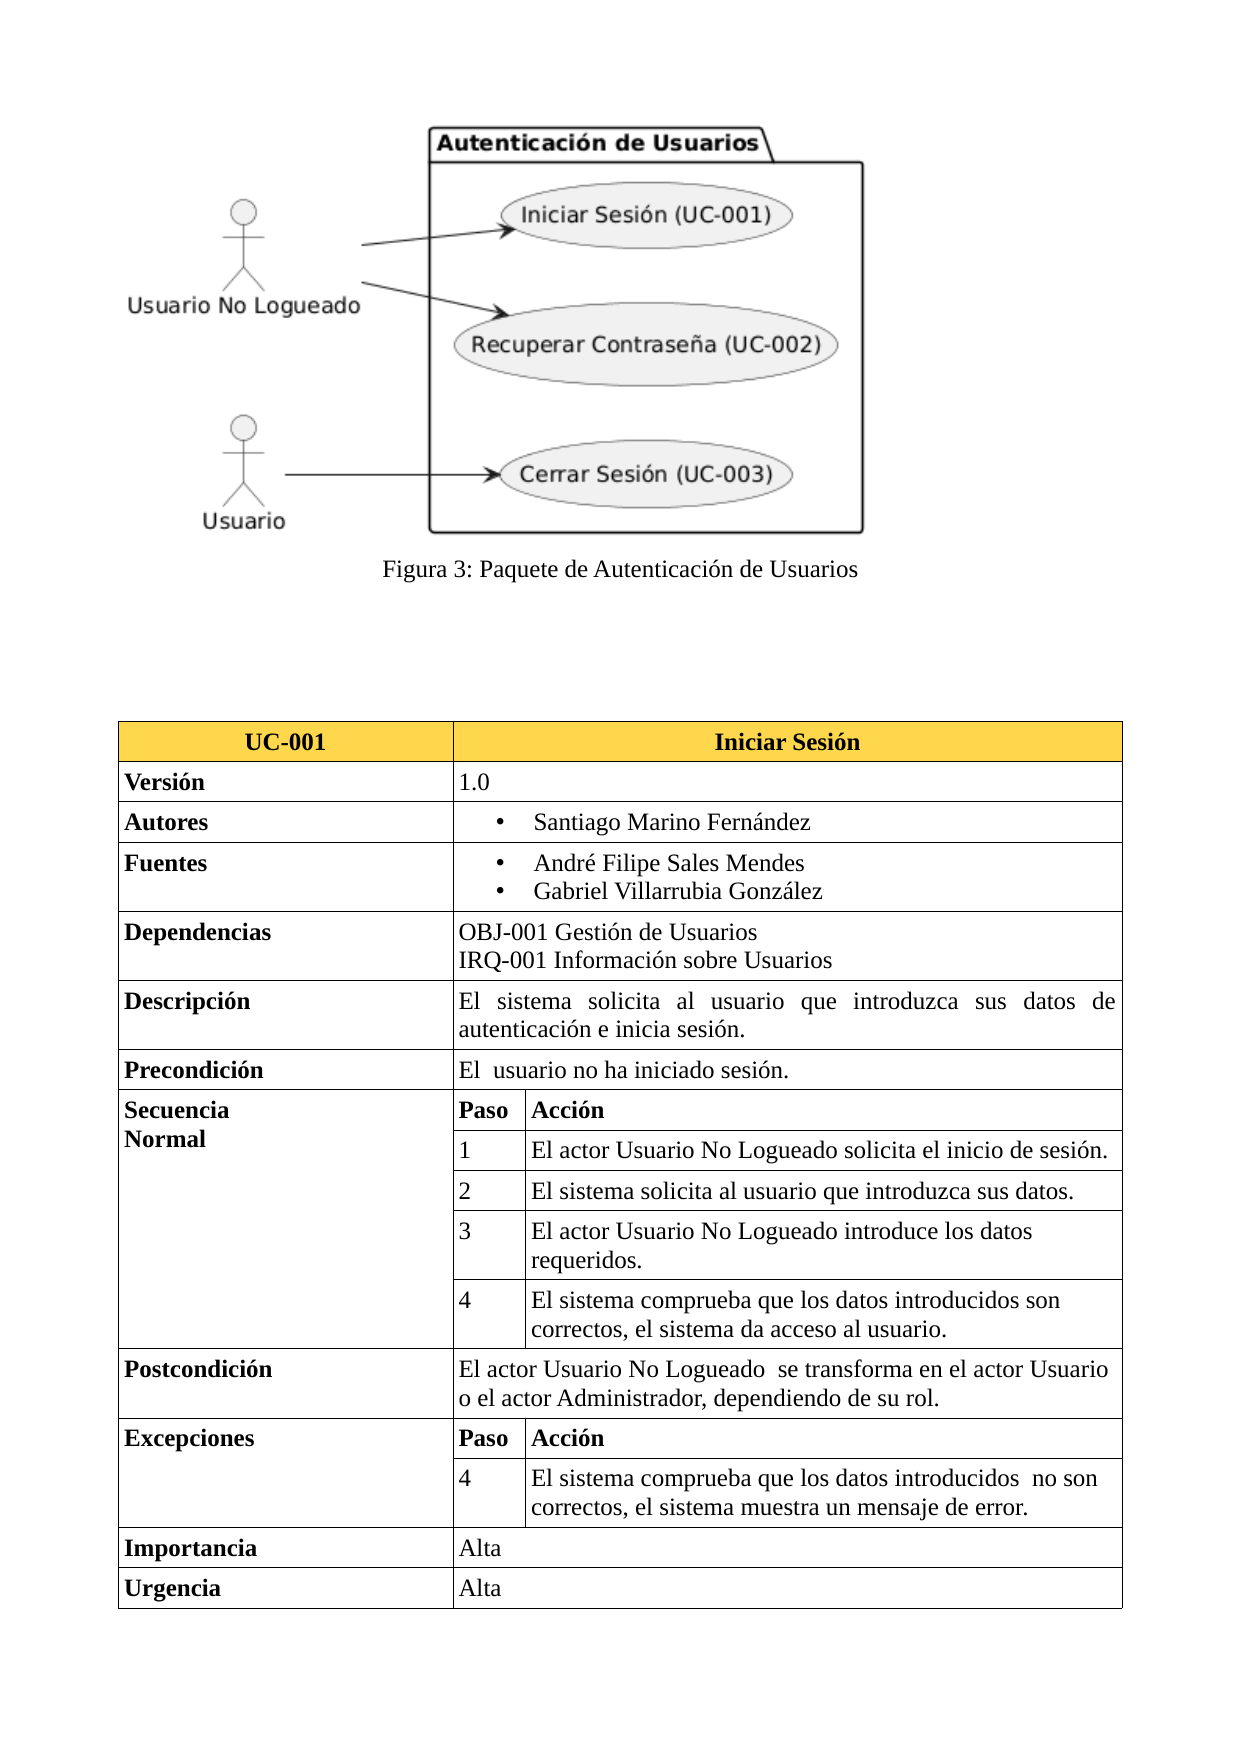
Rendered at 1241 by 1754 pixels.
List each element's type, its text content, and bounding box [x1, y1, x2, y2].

table_cell Paso [454, 1419, 525, 1458]
table_cell Santiago Marino Fernández [454, 802, 1122, 842]
table_cell 1.0 [454, 762, 1122, 801]
table_cell El actor Usuario No Logueado introduce los datos requeridos. [526, 1211, 1122, 1279]
table_cell Dependencias [119, 912, 453, 980]
table_cell El sistema comprueba que los datos introducidos son correctos, el sistema da acceso al usuario. [526, 1280, 1122, 1348]
picture [118, 118, 884, 554]
table_cell Excepciones [119, 1419, 453, 1527]
table_cell El actor Usuario No Logueado se transforma en el actor Usuario o el actor Administrador, dependiendo de su rol. [454, 1349, 1122, 1417]
table_cell OBJ-001 Gestión de Usuarios IRQ-001 Información sobre Usuarios [454, 912, 1122, 980]
table_cell 2 [454, 1171, 525, 1210]
table_cell 3 [454, 1211, 525, 1279]
table_cell Descripción [119, 981, 453, 1049]
table_cell El sistema solicita al usuario que introduzca sus datos de autenticación e inicia sesión. [454, 981, 1122, 1049]
table_cell 4 [454, 1459, 525, 1527]
table_cell El sistema solicita al usuario que introduzca sus datos. [526, 1171, 1122, 1210]
table_cell Autores [119, 802, 453, 842]
table_cell Urgencia [119, 1568, 453, 1607]
table_cell Alta [454, 1528, 1122, 1567]
table_cell Importancia [119, 1528, 453, 1567]
table_cell 1 [454, 1131, 525, 1170]
table_cell Acción [526, 1419, 1122, 1458]
table_header Iniciar Sesión [454, 722, 1122, 761]
table_cell Secuencia Normal [119, 1090, 453, 1348]
text Figura 3: Paquete de Autenticación de Usuarios [118, 554, 1122, 583]
table_cell El actor Usuario No Logueado solicita el inicio de sesión. [526, 1131, 1122, 1170]
table_cell El sistema comprueba que los datos introducidos no son correctos, el sistema muestra un mensaje de error. [526, 1459, 1122, 1527]
table_cell El usuario no ha iniciado sesión. [454, 1050, 1122, 1089]
table_cell Fuentes [119, 843, 453, 911]
table_cell Versión [119, 762, 453, 801]
table_cell André Filipe Sales Mendes Gabriel Villarrubia González [454, 843, 1122, 911]
table_cell Precondición [119, 1050, 453, 1089]
table_cell Postcondición [119, 1349, 453, 1417]
table_cell Alta [454, 1568, 1122, 1607]
table_cell 4 [454, 1280, 525, 1348]
table_cell Paso [454, 1090, 525, 1129]
table_header UC-001 [119, 722, 453, 761]
table_cell Acción [526, 1090, 1122, 1129]
